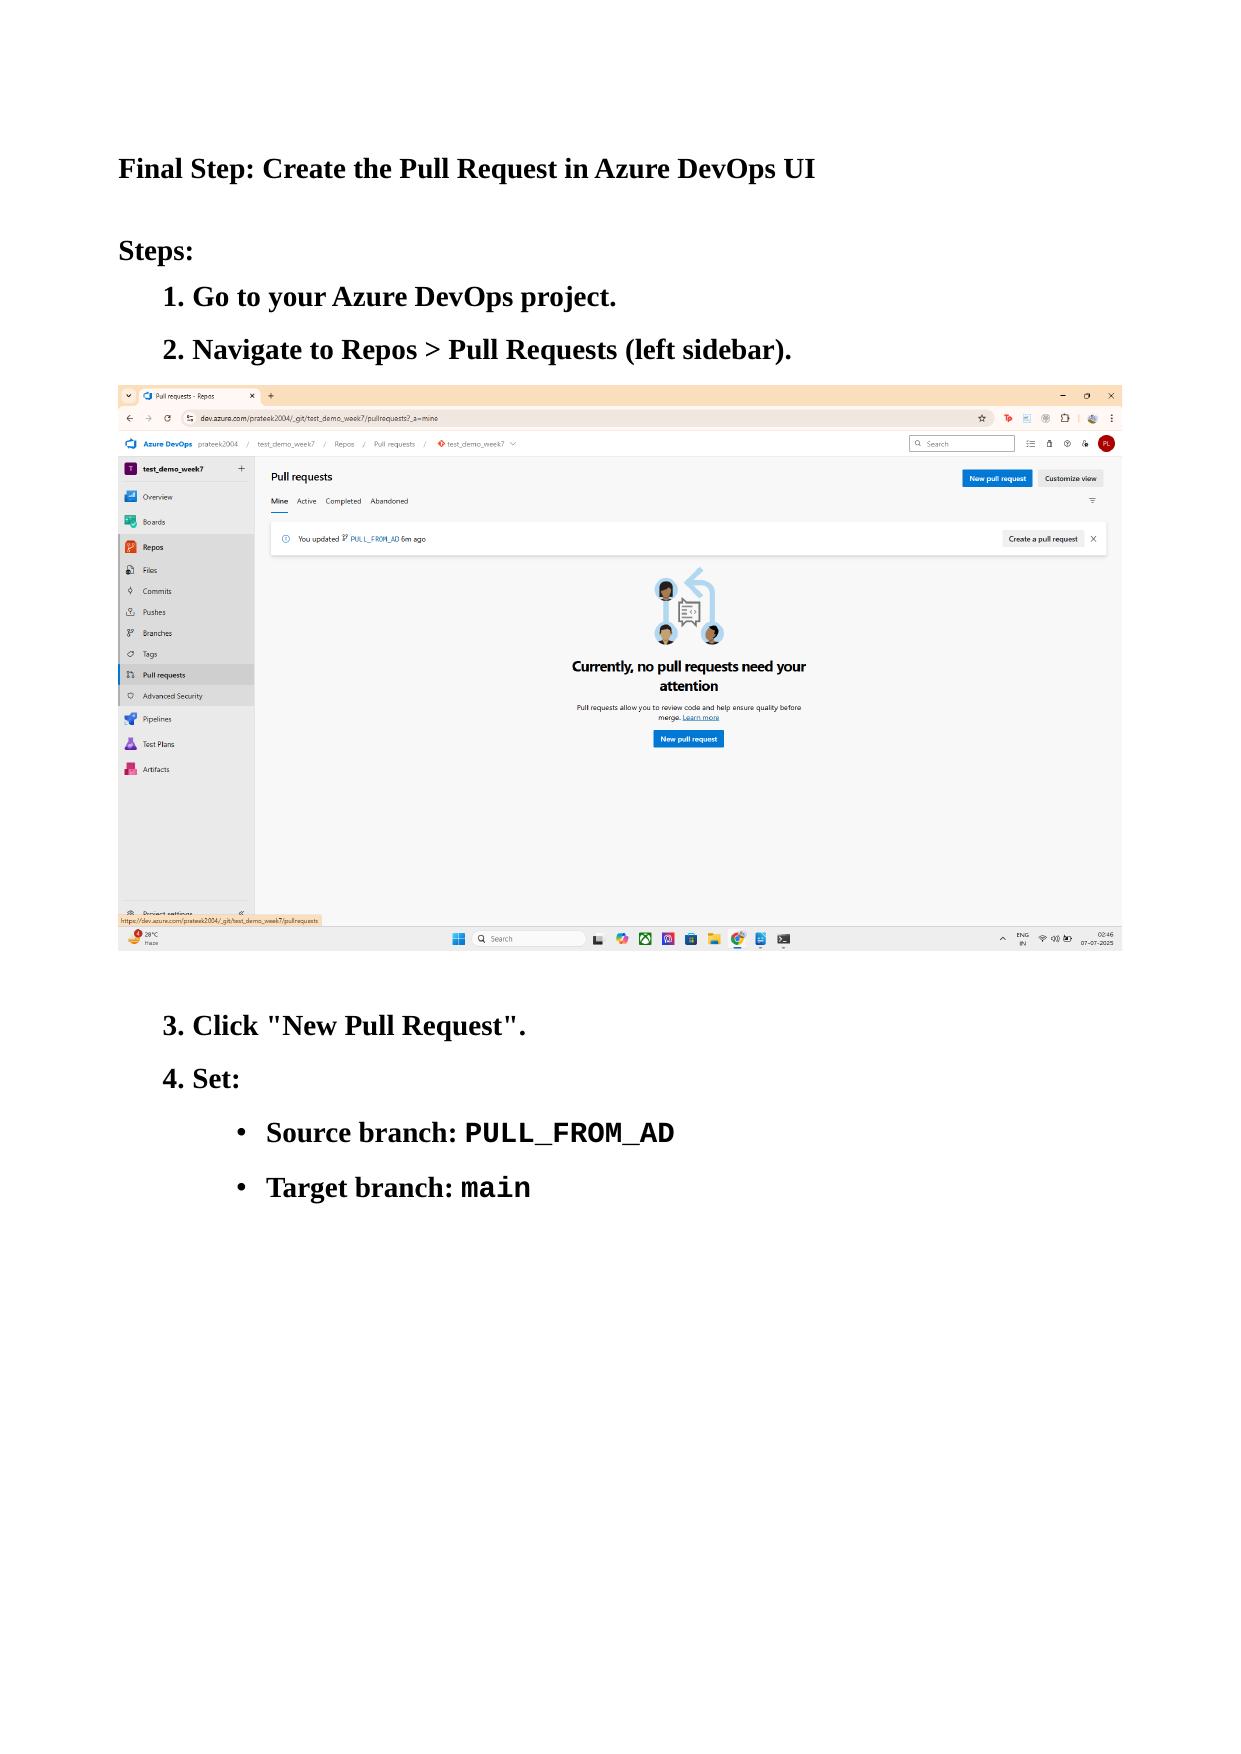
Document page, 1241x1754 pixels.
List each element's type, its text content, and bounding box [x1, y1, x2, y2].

picture [118, 385, 1123, 951]
list Source branch: PULL_FROM_AD [236, 1115, 1122, 1151]
subtitle Steps: [118, 233, 1122, 267]
list Target branch: main [236, 1171, 1122, 1207]
text Final Step: Create the Pull Request in Azure DevOps UI [118, 152, 1122, 185]
list Navigate to Repos > Pull Requests (left sidebar). [162, 332, 1122, 366]
list Set: [162, 1062, 1122, 1095]
list Click "New Pull Request". [162, 1008, 1122, 1042]
list Go to your Azure DevOps project. [162, 279, 1122, 313]
